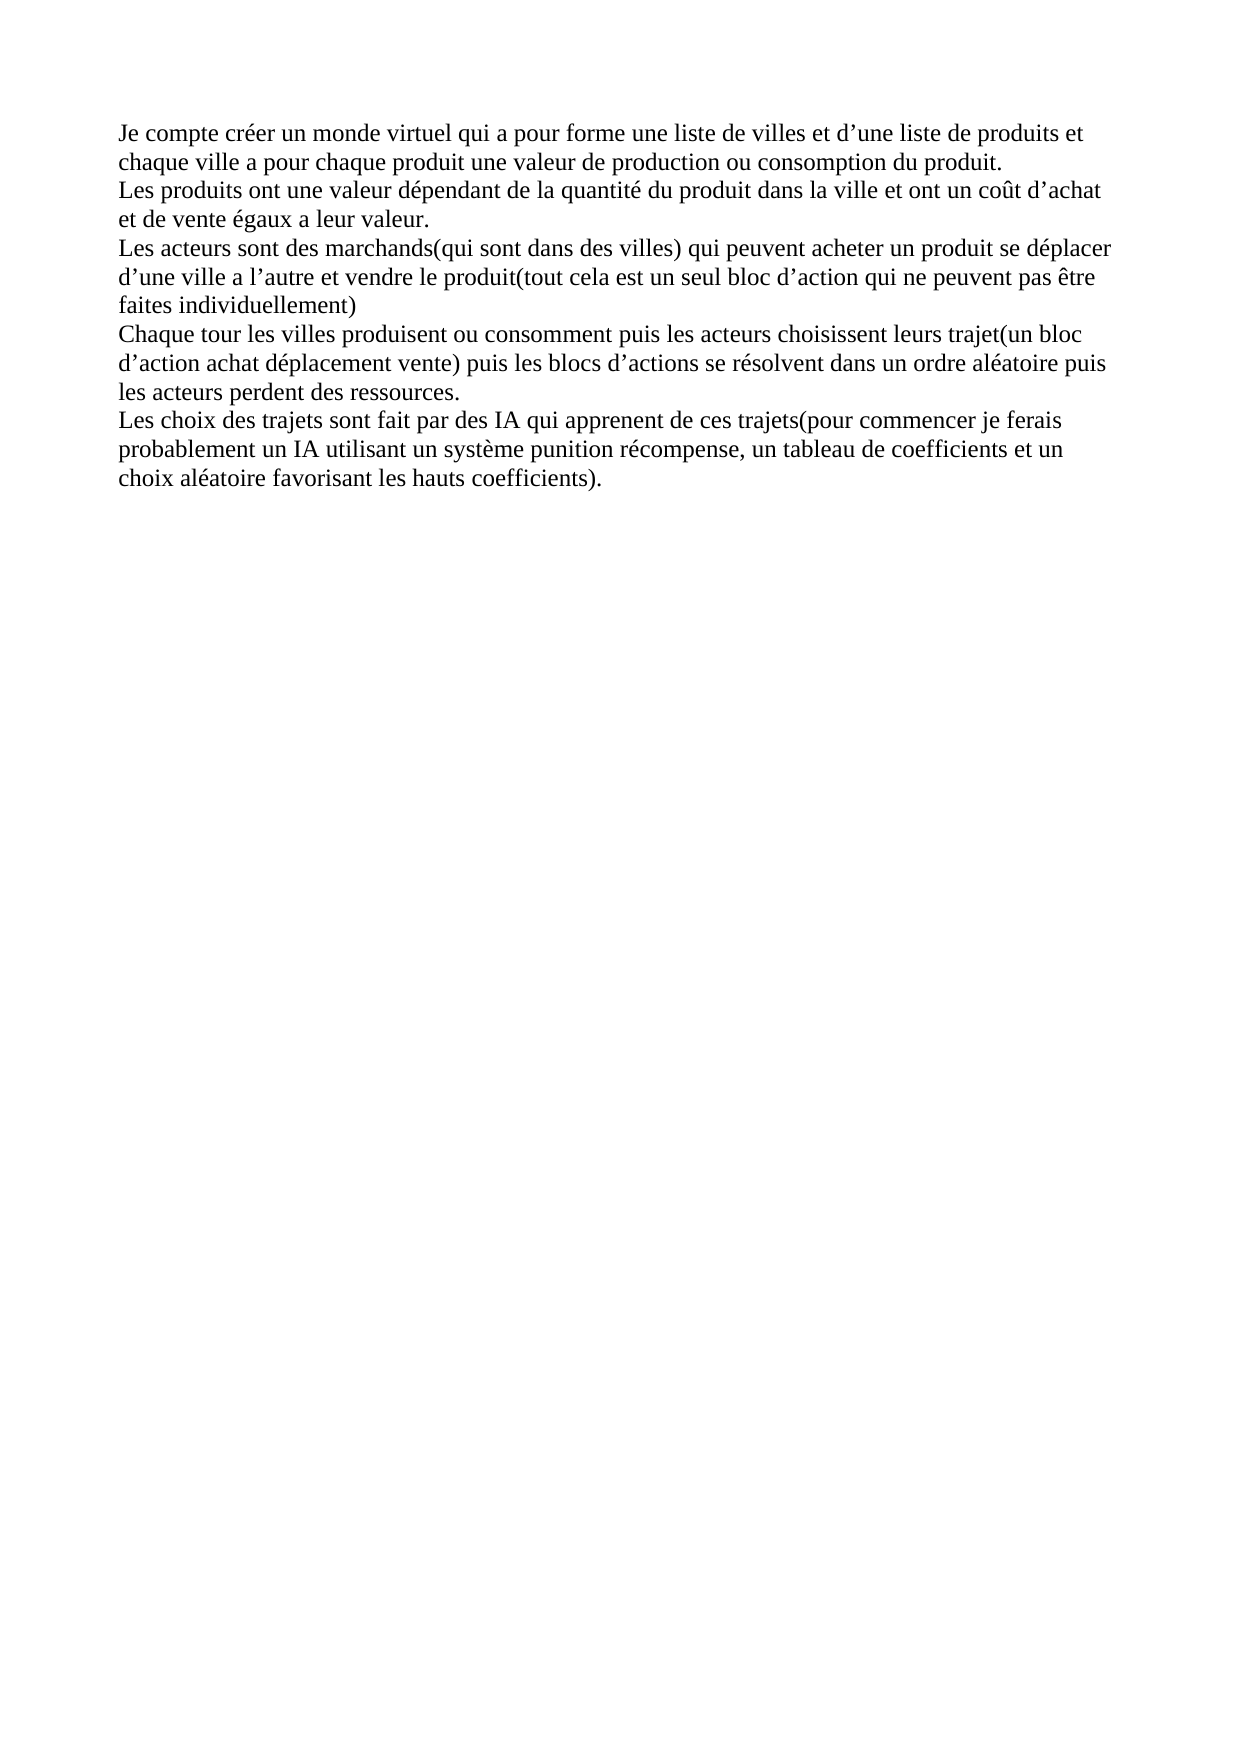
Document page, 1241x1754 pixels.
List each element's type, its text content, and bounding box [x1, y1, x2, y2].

text Les choix des trajets sont fait par des IA qui apprenent de ces trajets(pour commencer je ferais probablement un IA utilisant un système punition récompense, un tableau de coefficients et un choix aléatoire favorisant les hauts coefficients). [118, 406, 1122, 492]
text Les acteurs sont des marchands(qui sont dans des villes) qui peuvent acheter un produit se déplacer d’une ville a l’autre et vendre le produit(tout cela est un seul bloc d’action qui ne peuvent pas être faites individuellement) [118, 233, 1122, 319]
text Les produits ont une valeur dépendant de la quantité du produit dans la ville et ont un coût d’achat et de vente égaux a leur valeur. [118, 176, 1122, 233]
text Chaque tour les villes produisent ou consomment puis les acteurs choisissent leurs trajet(un bloc d’action achat déplacement vente) puis les blocs d’actions se résolvent dans un ordre aléatoire puis les acteurs perdent des ressources. [118, 319, 1122, 406]
text Je compte créer un monde virtuel qui a pour forme une liste de villes et d’une liste de produits et chaque ville a pour chaque produit une valeur de production ou consomption du produit. [118, 118, 1122, 176]
